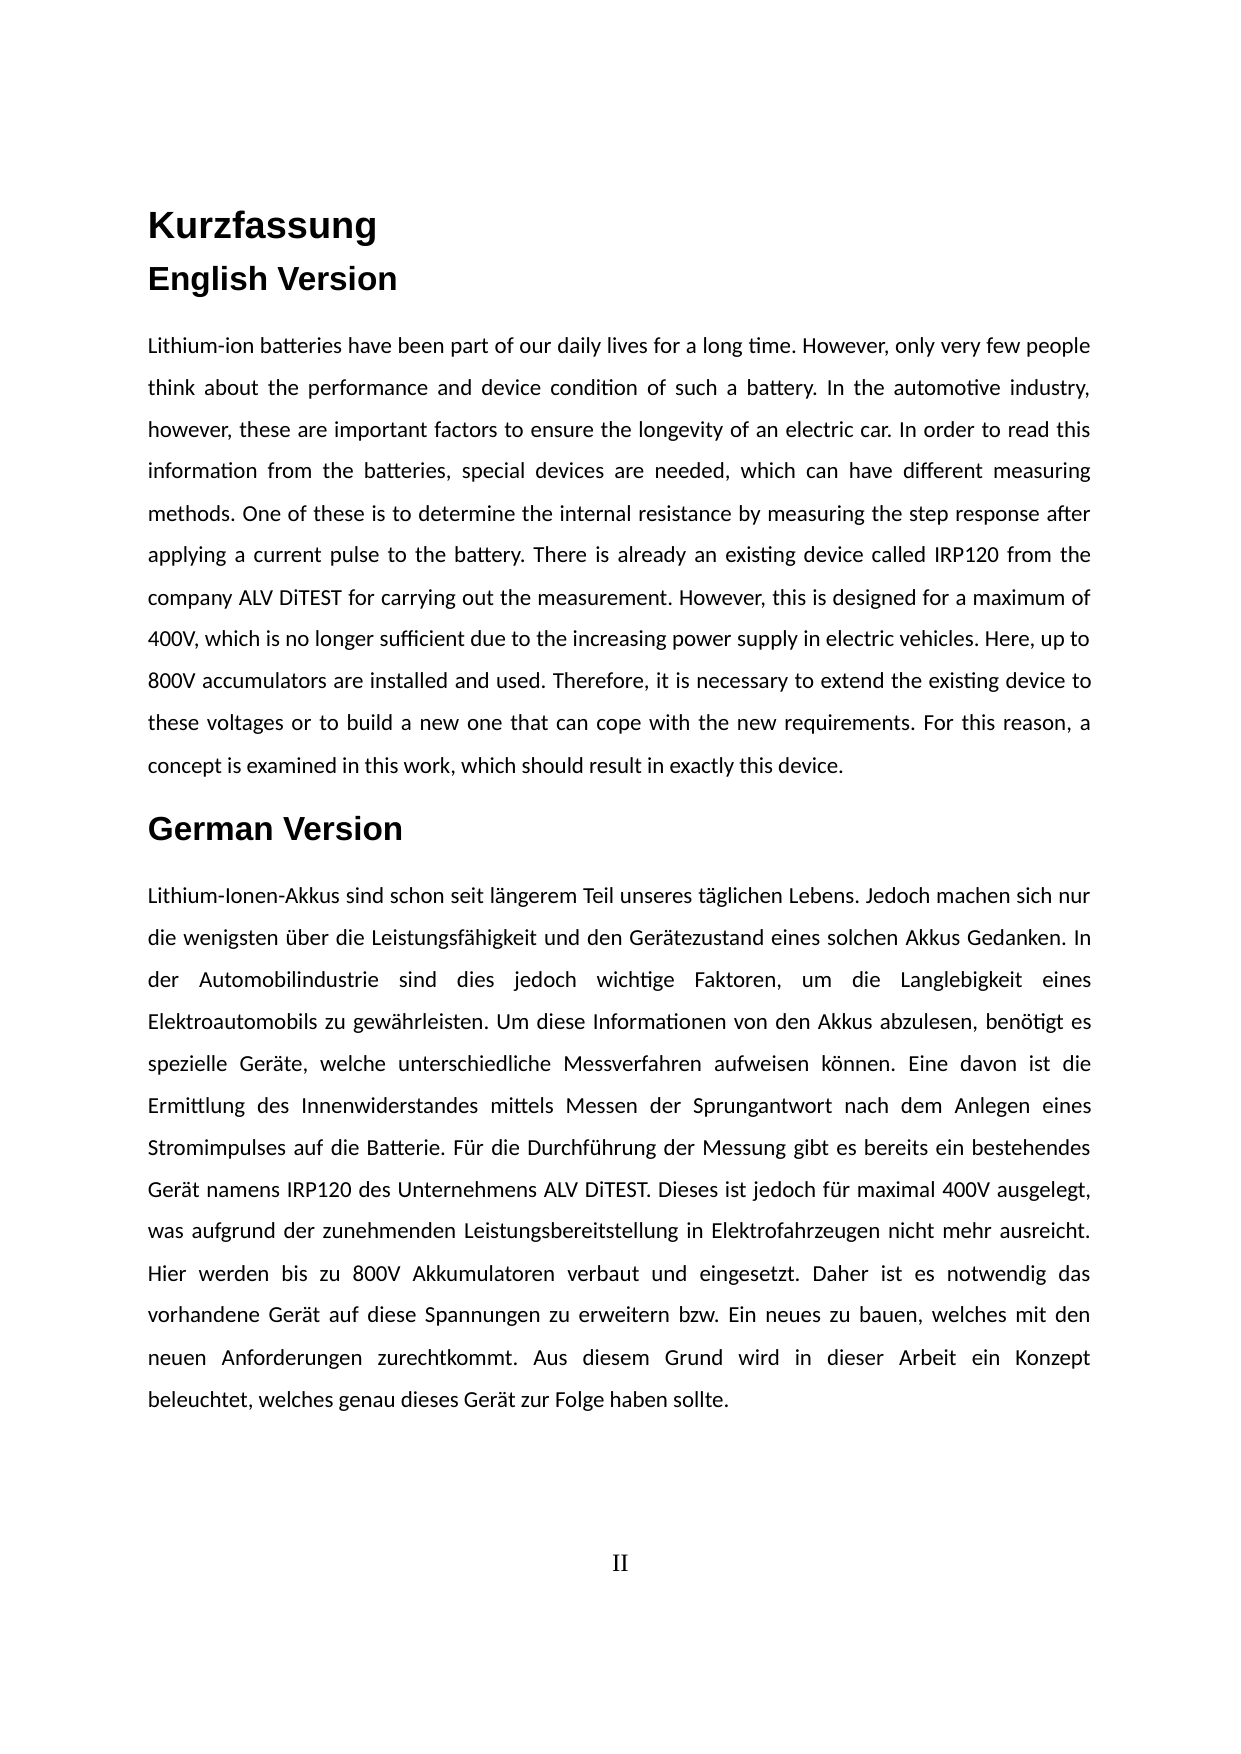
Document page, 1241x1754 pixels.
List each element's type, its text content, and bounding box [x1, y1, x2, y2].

subtitle Kurzfassung [148, 202, 1093, 246]
text Lithium-Ionen-Akkus sind schon seit längerem Teil unseres täglichen Lebens. Jedoch machen sich nur die wenigsten über die Leistungsfähigkeit und den Gerätezustand eines solchen Akkus Gedanken. In der Automobilindustrie sind dies jedoch wichtige Faktoren, um die Langlebigkeit eines Elektroautomobils zu gewährleisten. Um diese Informationen von den Akkus abzulesen, benötigt es spezielle Geräte, welche unterschiedliche Messverfahren aufweisen können. Eine davon ist die Ermittlung des Innenwiderstandes mittels Messen der Sprungantwort nach dem Anlegen eines Stromimpulses auf die Batterie. Für die Durchführung der Messung gibt es bereits ein bestehendes Gerät namens IRP120 des Unternehmens ALV DiTEST. Dieses ist jedoch für maximal 400V ausgelegt, was aufgrund der zunehmenden Leistungsbereitstellung in Elektrofahrzeugen nicht mehr ausreicht. Hier werden bis zu 800V Akkumulatoren verbaut und eingesetzt. Daher ist es notwendig das vorhandene Gerät auf diese Spannungen zu erweitern bzw. Ein neues zu bauen, welches mit den neuen Anforderungen zurechtkommt. Aus diesem Grund wird in dieser Arbeit ein Konzept beleuchtet, welches genau dieses Gerät zur Folge haben sollte. [148, 881, 1093, 1414]
text German Version [148, 809, 1093, 847]
text English Version [148, 258, 1093, 297]
text Lithium-ion batteries have been part of our daily lives for a long time. However, only very few people think about the performance and device condition of such a battery. In the automotive industry, however, these are important factors to ensure the longevity of an electric car. In order to read this information from the batteries, special devices are needed, which can have different measuring methods. One of these is to determine the internal resistance by measuring the step response after applying a current pulse to the battery. There is already an existing device called IRP120 from the company ALV DiTEST for carrying out the measurement. However, this is designed for a maximum of 400V, which is no longer sufficient due to the increasing power supply in electric vehicles. Here, up to 800V accumulators are installed and used. Therefore, it is necessary to extend the existing device to these voltages or to build a new one that can cope with the new requirements. For this reason, a concept is examined in this work, which should result in exactly this device. [148, 331, 1093, 779]
